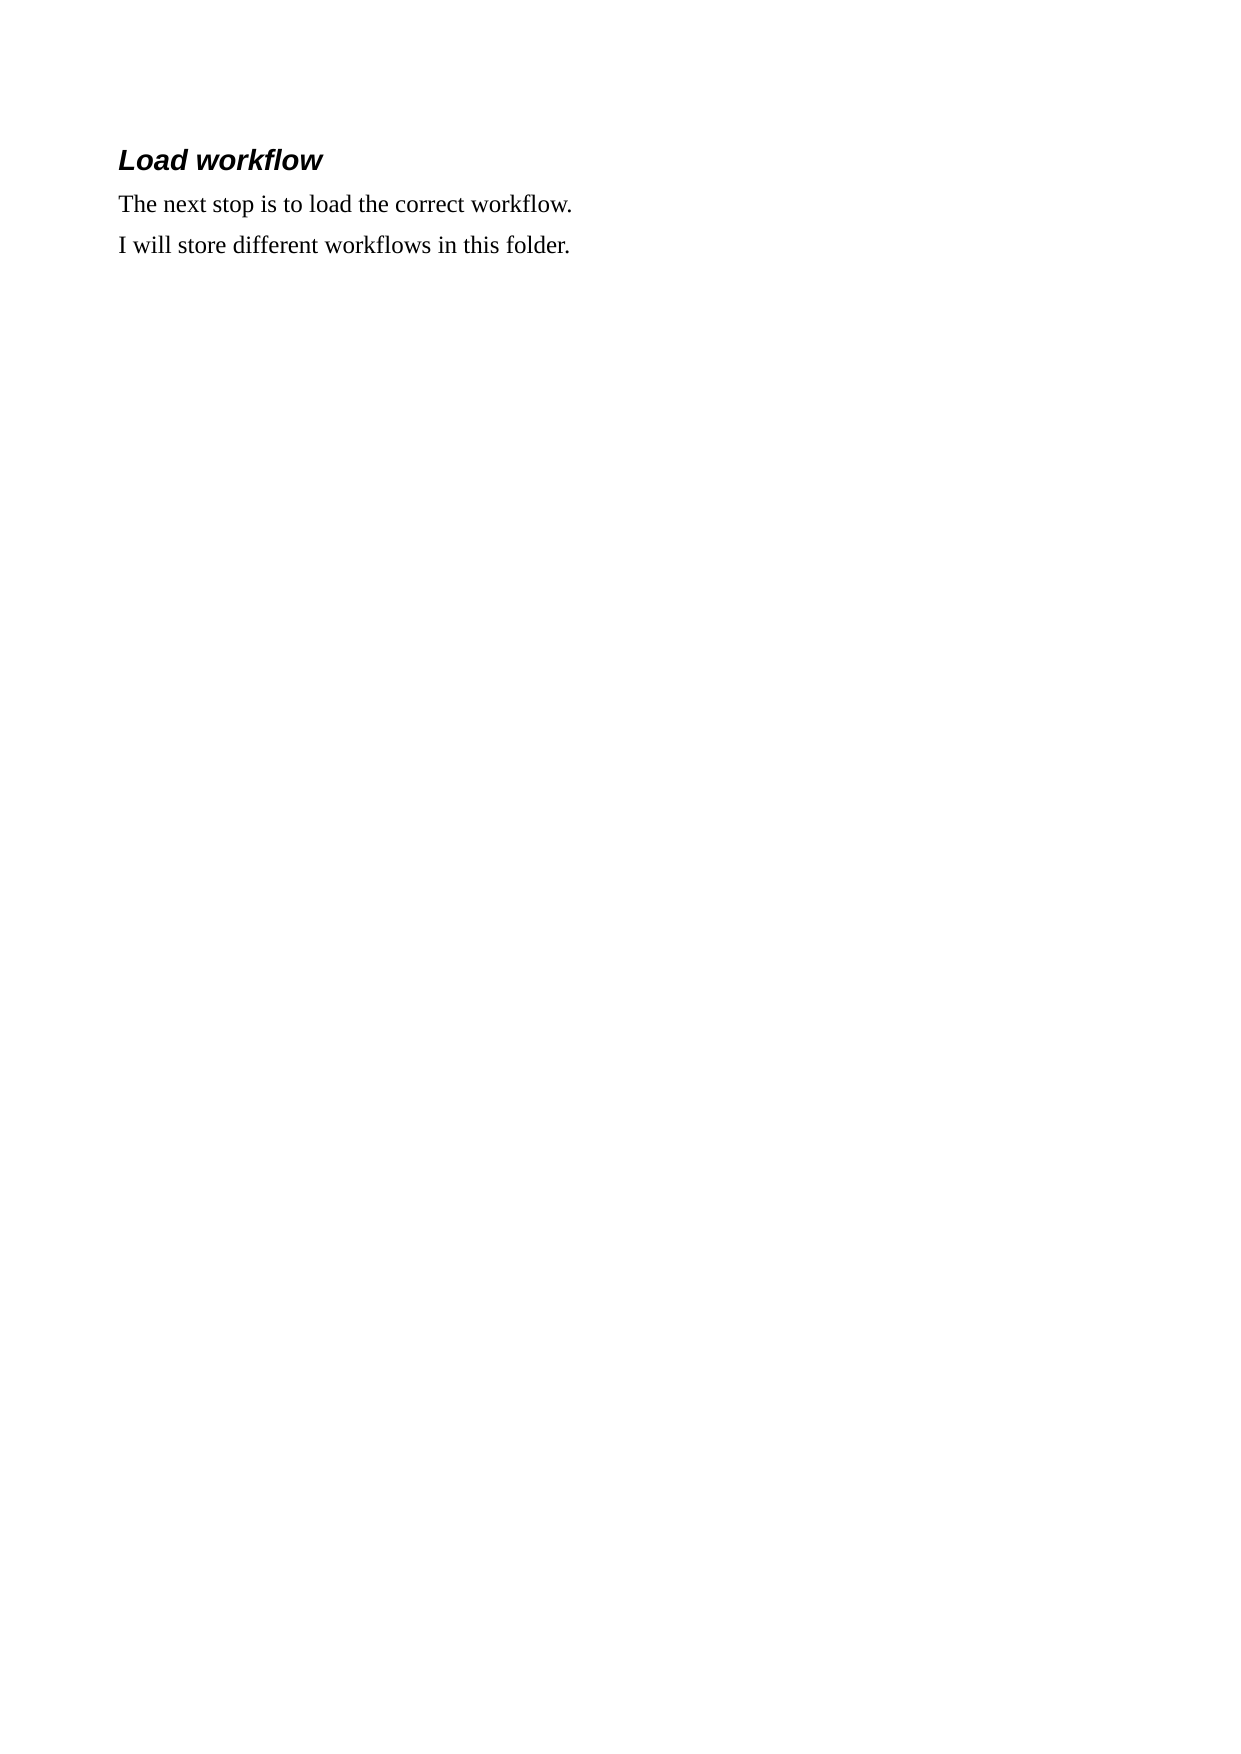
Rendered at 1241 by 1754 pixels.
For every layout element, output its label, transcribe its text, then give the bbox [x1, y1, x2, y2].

subtitle Load workflow [118, 143, 1122, 177]
text I will store different workflows in this folder. [118, 230, 1122, 259]
text The next stop is to load the correct workflow. [118, 189, 1122, 218]
